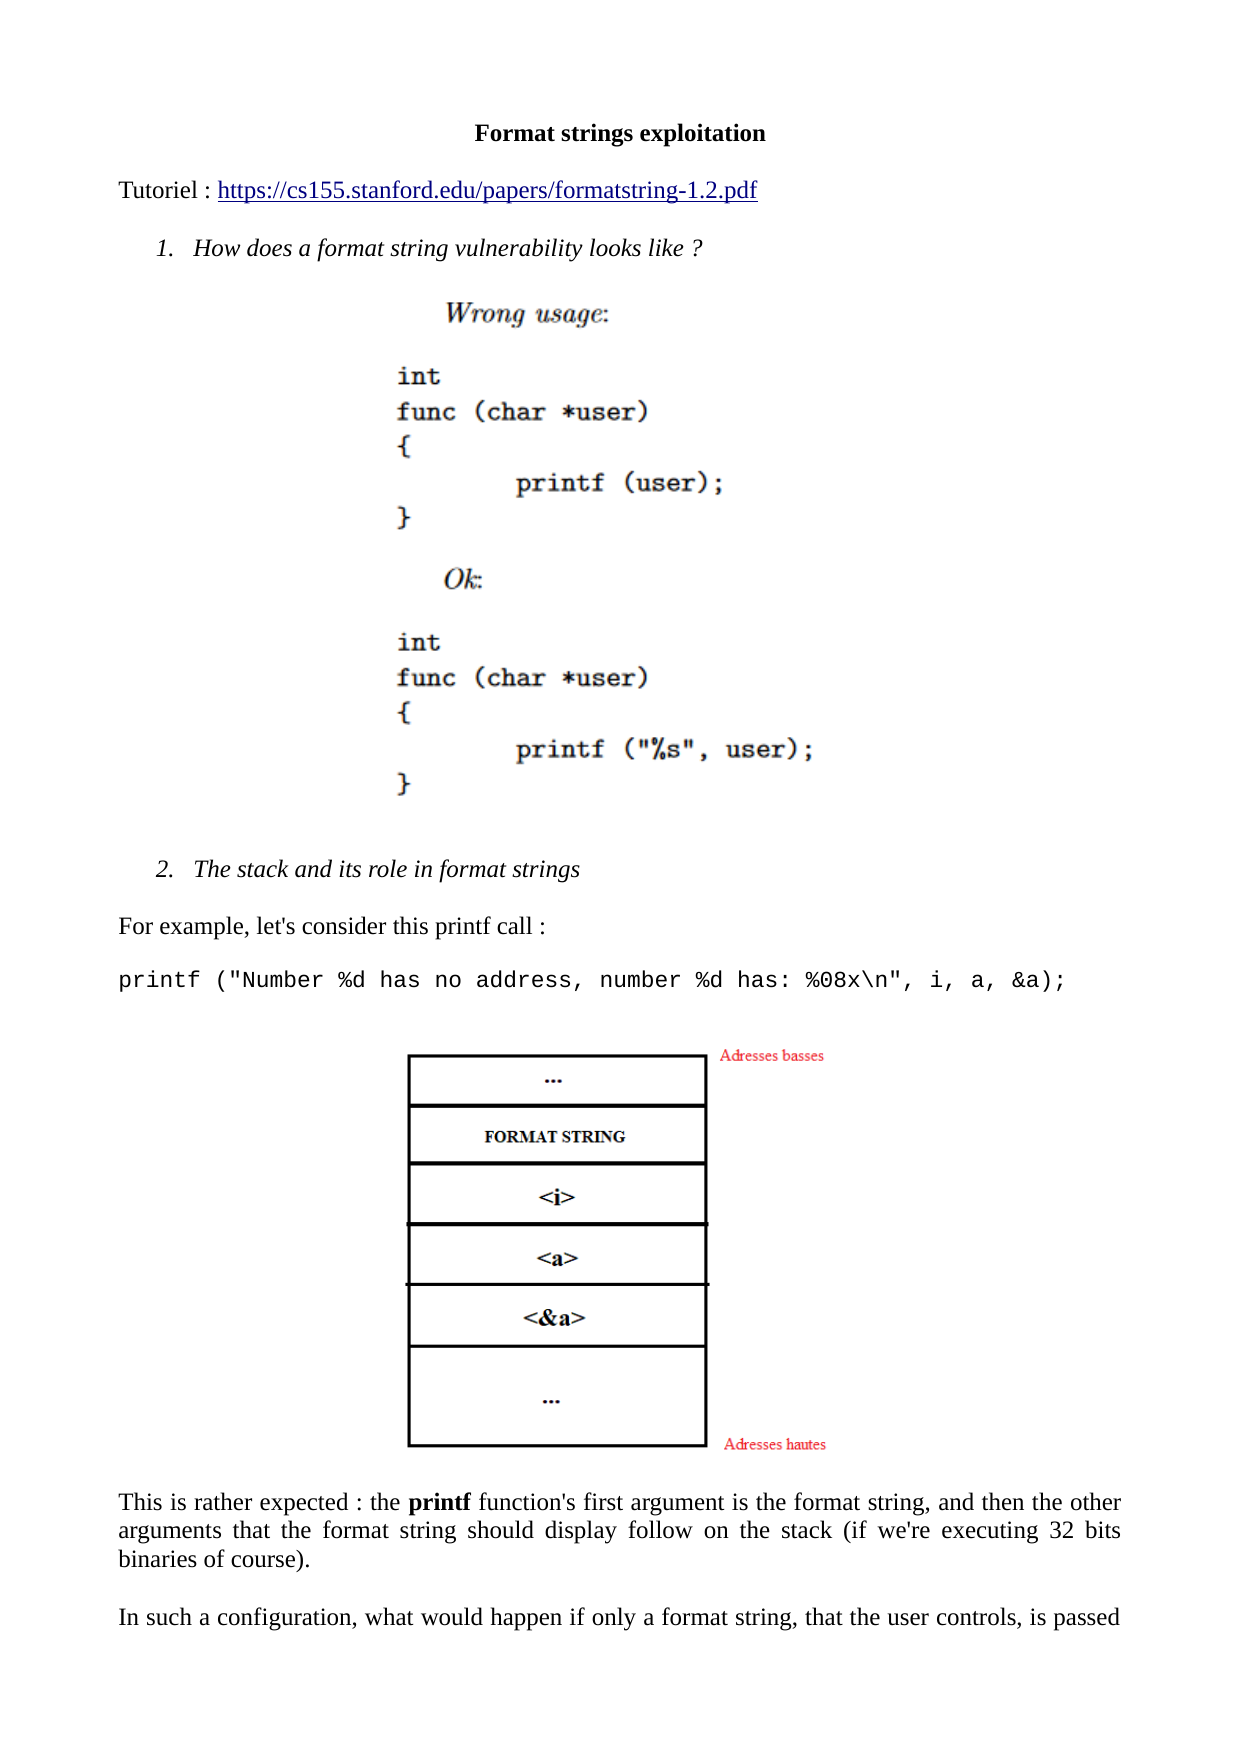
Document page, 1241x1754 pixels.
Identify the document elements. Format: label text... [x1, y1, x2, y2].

text In such a configuration, what would happen if only a format string, that the user controls, is passed [118, 1602, 1122, 1631]
text For example, let's consider this printf call : [118, 911, 1122, 940]
text This is rather expected : the printf function's first argument is the format string, and then the other arguments that the format string should display follow on the stack (if we're executing 32 bits binaries of course). [118, 1487, 1122, 1573]
text Tutoriel : https://cs155.stanford.edu/papers/formatstring-1.2.pdf [118, 176, 1122, 204]
list The stack and its role in format strings [156, 854, 1122, 883]
text printf ("Number %d has no address, number %d has: %08x\n", i, a, &a); [118, 969, 1122, 995]
list How does a format string vulnerability looks like ? [156, 233, 1122, 262]
text Format strings exploitation [118, 118, 1122, 147]
